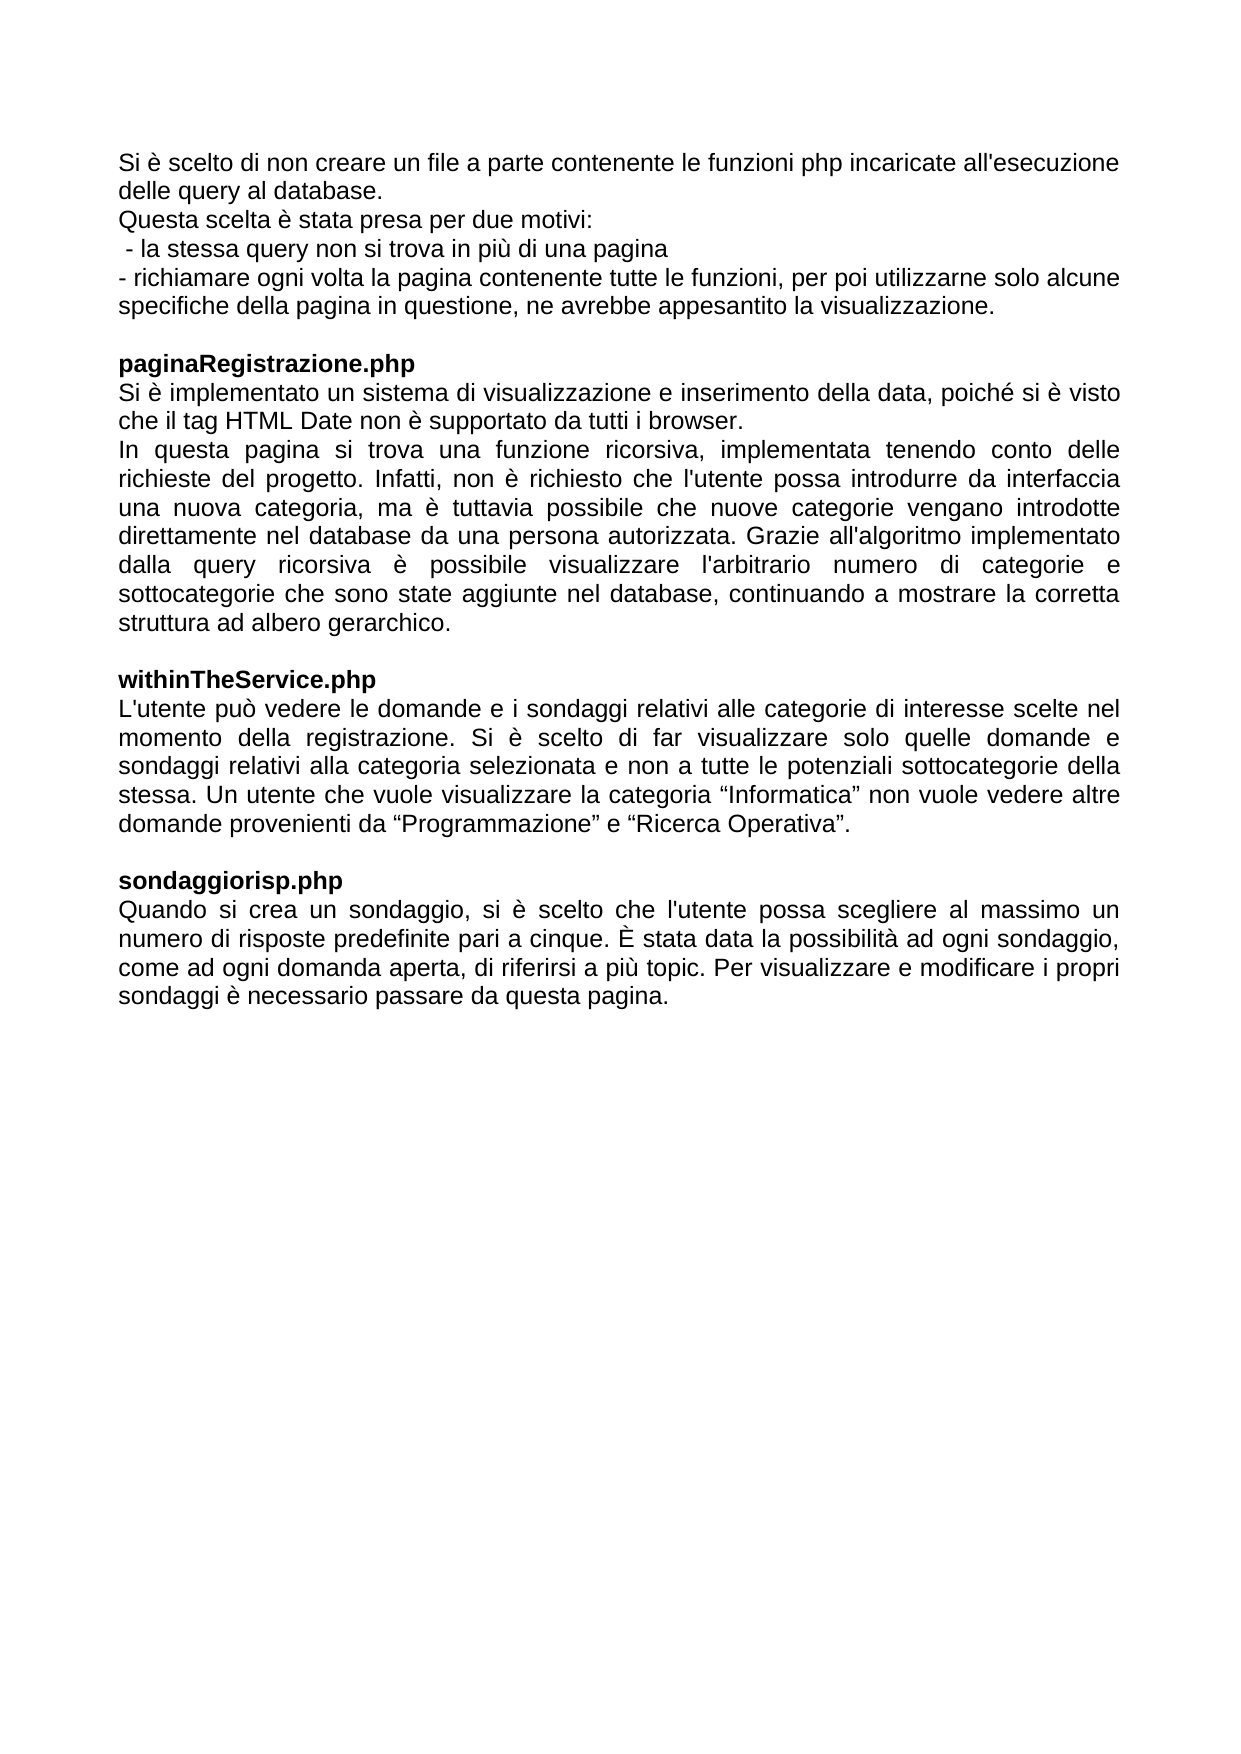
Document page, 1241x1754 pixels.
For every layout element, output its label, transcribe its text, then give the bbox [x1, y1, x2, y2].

text paginaRegistrazione.php [118, 349, 1122, 378]
text Quando si crea un sondaggio, si è scelto che l'utente possa scegliere al massimo un numero di risposte predefinite pari a cinque. È stata data la possibilità ad ogni sondaggio, come ad ogni domanda aperta, di riferirsi a più topic. Per visualizzare e modificare i propri sondaggi è necessario passare da questa pagina. [118, 895, 1122, 1010]
text Si è scelto di non creare un file a parte contenente le funzioni php incaricate all'esecuzione delle query al database. [118, 148, 1122, 205]
text - la stessa query non si trova in più di una pagina [118, 234, 1122, 263]
text In questa pagina si trova una funzione ricorsiva, implementata tenendo conto delle richieste del progetto. Infatti, non è richiesto che l'utente possa introdurre da interfaccia una nuova categoria, ma è tuttavia possibile che nuove categorie vengano introdotte direttamente nel database da una persona autorizzata. Grazie all'algoritmo implementato dalla query ricorsiva è possibile visualizzare l'arbitrario numero di categorie e sottocategorie che sono state aggiunte nel database, continuando a mostrare la corretta struttura ad albero gerarchico. [118, 435, 1122, 636]
text sondaggiorisp.php [118, 866, 1122, 895]
text Questa scelta è stata presa per due motivi: [118, 205, 1122, 234]
text - richiamare ogni volta la pagina contenente tutte le funzioni, per poi utilizzarne solo alcune specifiche della pagina in questione, ne avrebbe appesantito la visualizzazione. [118, 263, 1122, 320]
text L'utente può vedere le domande e i sondaggi relativi alle categorie di interesse scelte nel momento della registrazione. Si è scelto di far visualizzare solo quelle domande e sondaggi relativi alla categoria selezionata e non a tutte le potenziali sottocategorie della stessa. Un utente che vuole visualizzare la categoria “Informatica” non vuole vedere altre domande provenienti da “Programmazione” e “Ricerca Operativa”. [118, 694, 1122, 838]
text Si è implementato un sistema di visualizzazione e inserimento della data, poiché si è visto che il tag HTML Date non è supportato da tutti i browser. [118, 378, 1122, 435]
text withinTheService.php [118, 665, 1122, 694]
